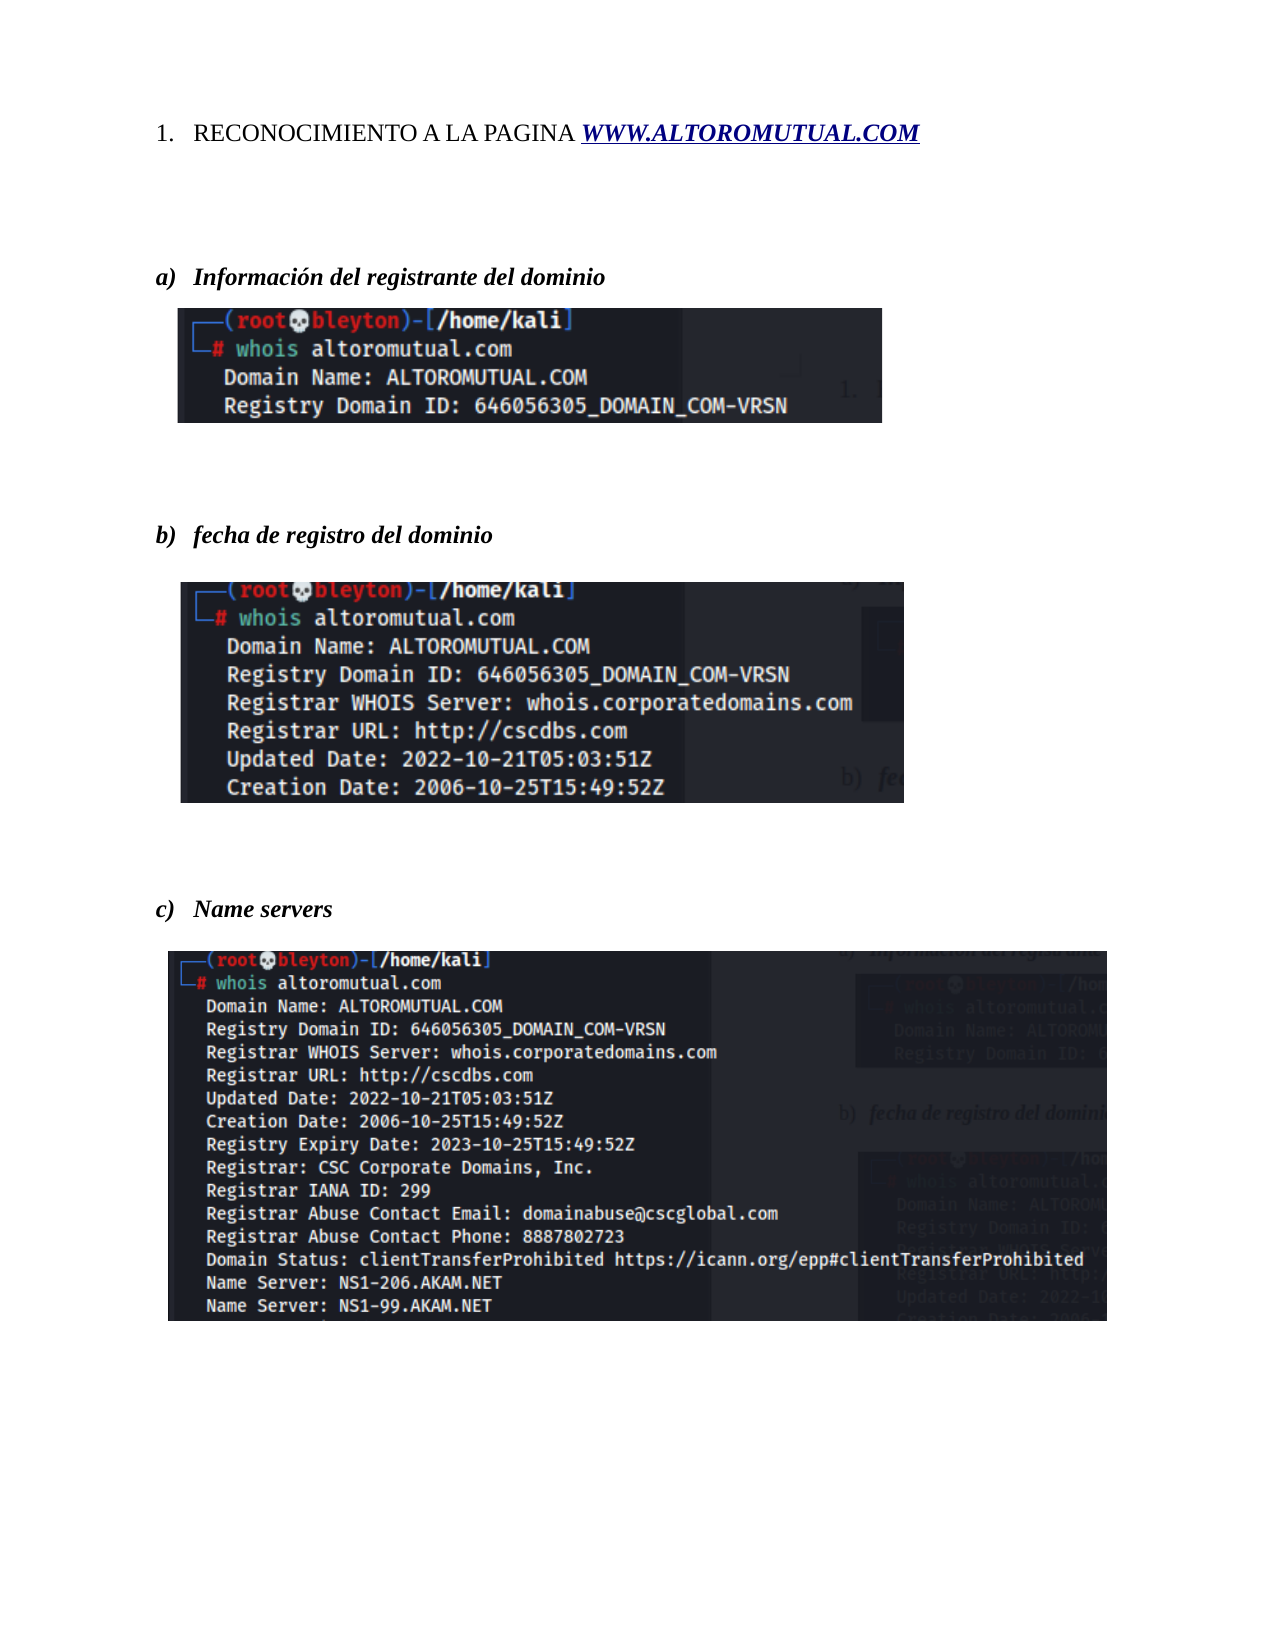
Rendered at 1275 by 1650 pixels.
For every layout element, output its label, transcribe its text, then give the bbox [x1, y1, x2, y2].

list Name servers [156, 894, 1157, 923]
picture [168, 951, 1107, 1321]
picture [180, 582, 904, 803]
list Información del registrante del dominio [156, 262, 1157, 291]
list RECONOCIMIENTO A LA PAGINA WWW.ALTOROMUTUAL.COM [156, 118, 1157, 147]
picture [177, 308, 883, 423]
list fecha de registro del dominio [156, 521, 1157, 549]
